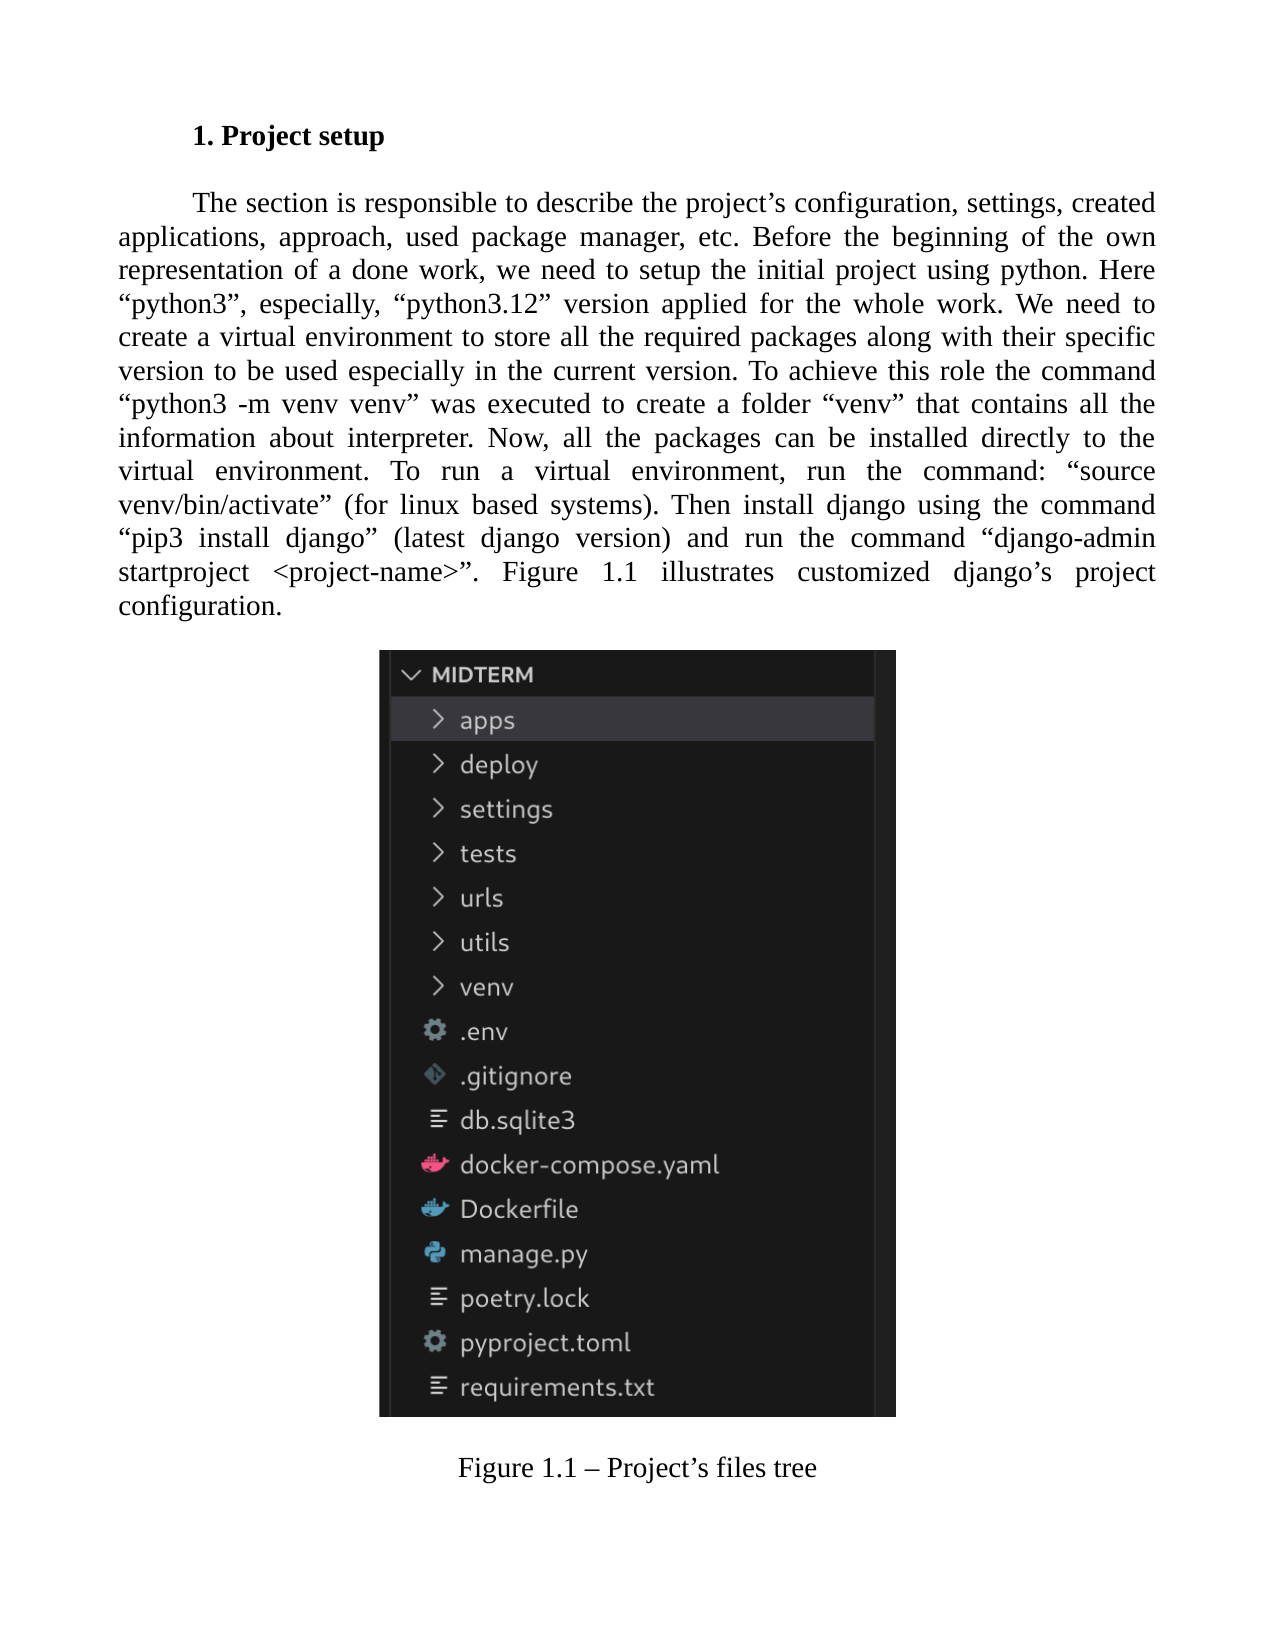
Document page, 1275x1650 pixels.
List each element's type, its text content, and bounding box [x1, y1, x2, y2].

picture [379, 650, 896, 1417]
text Figure 1.1 – Project’s files tree [118, 1450, 1157, 1484]
text The section is responsible to describe the project’s configuration, settings, created applications, approach, used package manager, etc. Before the beginning of the own representation of a done work, we need to setup the initial project using python. Here “python3”, especially, “python3.12” version applied for the whole work. We need to create a virtual environment to store all the required packages along with their specific version to be used especially in the current version. To achieve this role the command “python3 -m venv venv” was executed to create a folder “venv” that contains all the information about interpreter. Now, all the packages can be installed directly to the virtual environment. To run a virtual environment, run the command: “source venv/bin/activate” (for linux based systems). Then install django using the command “pip3 install django” (latest django version) and run the command “django-admin startproject <project-name>”. Figure 1.1 illustrates customized django’s project configuration. [118, 185, 1157, 621]
text 1. Project setup [118, 118, 1157, 152]
